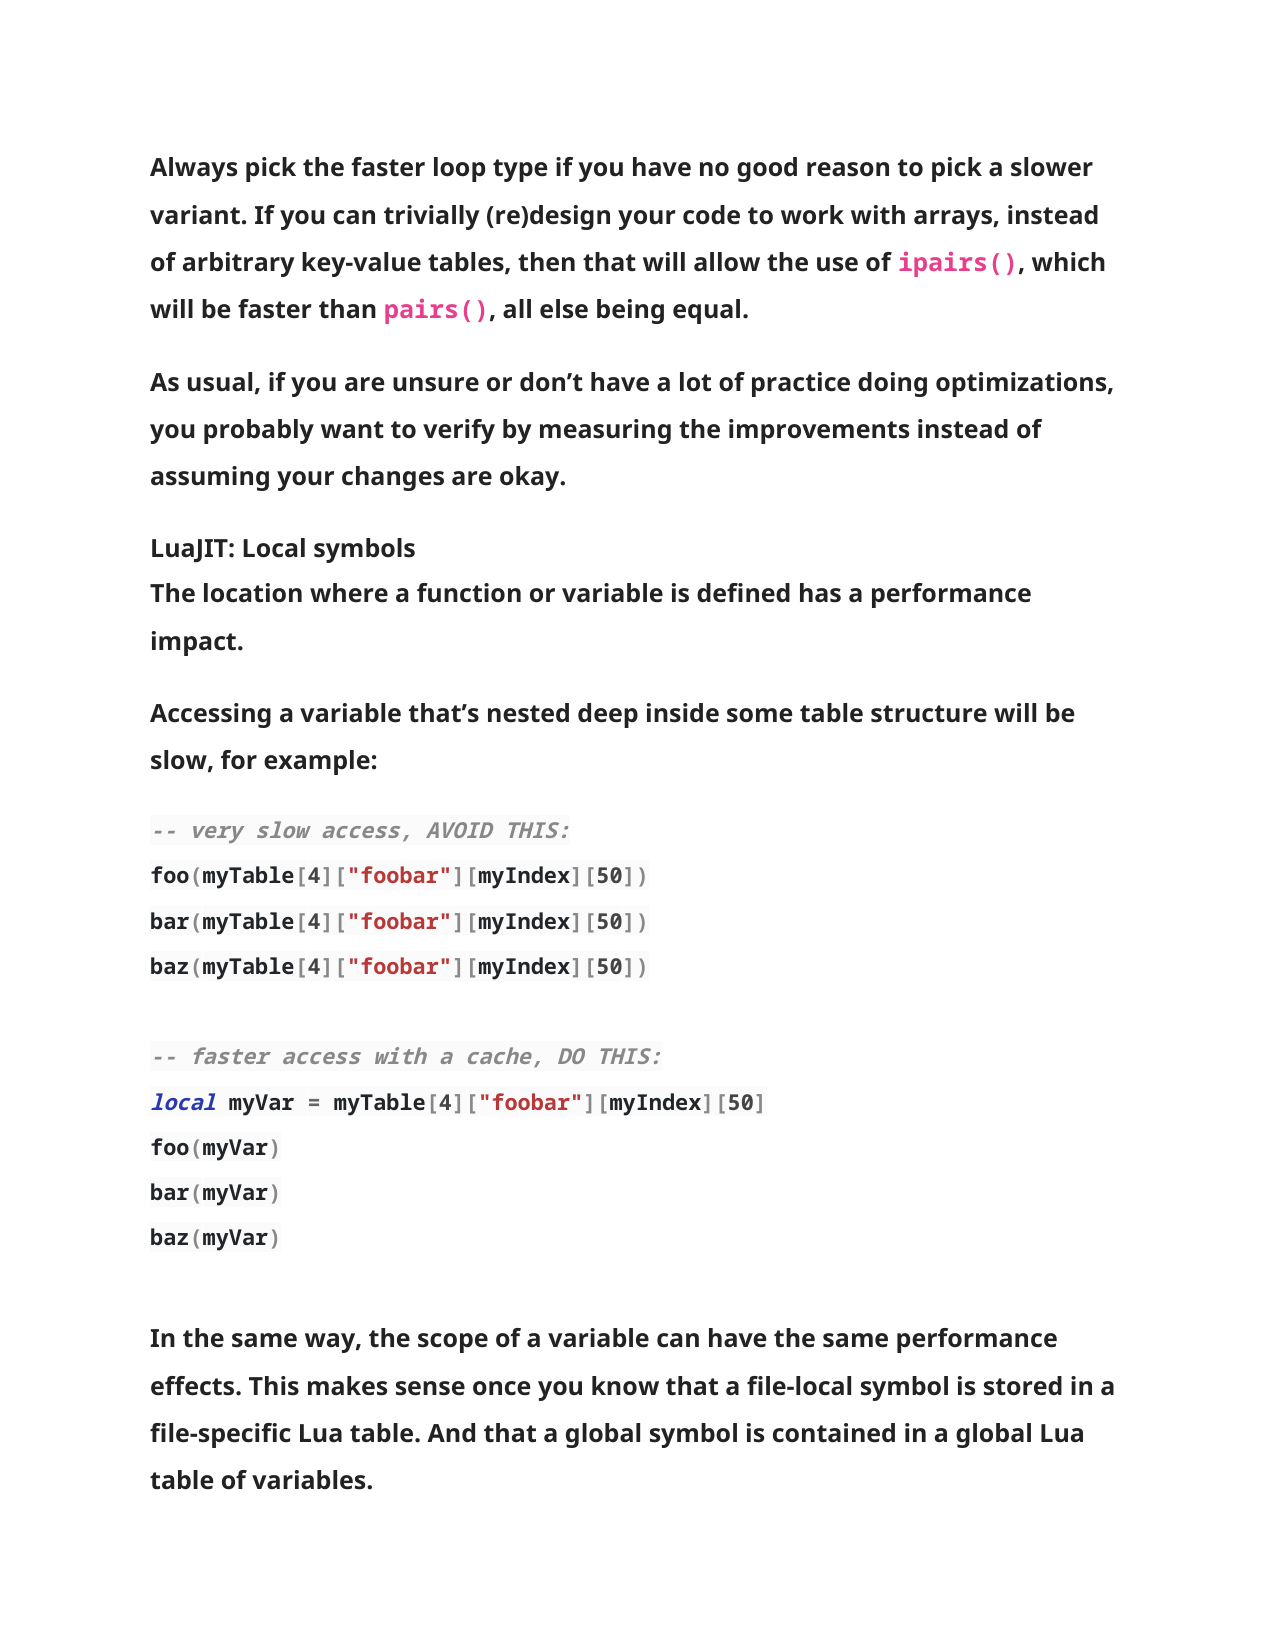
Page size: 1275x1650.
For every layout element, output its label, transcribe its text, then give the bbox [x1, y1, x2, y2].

subtitle local myVar = myTable[4]["foobar"][myIndex][50] [150, 1086, 1125, 1116]
subtitle LuaJIT: Local symbols [150, 531, 1125, 565]
subtitle baz(myVar) [150, 1222, 1125, 1252]
subtitle baz(myTable[4]["foobar"][myIndex][50]) [150, 951, 1125, 981]
subtitle As usual, if you are unsure or don’t have a lot of practice doing optimizations, you probably want to verify by measuring the improvements instead of assuming your changes are okay. [150, 364, 1125, 493]
subtitle Always pick the faster loop type if you have no good reason to pick a slower variant. If you can trivially (re)design your code to work with arrays, instead of arbitrary key-value tables, then that will allow the use of ipairs(), which will be faster than pairs(), all else being equal. [150, 150, 1125, 326]
subtitle bar(myTable[4]["foobar"][myIndex][50]) [150, 906, 1125, 935]
subtitle In the same way, the scope of a variable can have the same performance effects. This makes sense once you know that a file-local symbol is stored in a file-specific Lua table. And that a global symbol is contained in a global Lua table of variables. [150, 1321, 1125, 1497]
subtitle bar(myVar) [150, 1177, 1125, 1207]
subtitle foo(myVar) [150, 1132, 1125, 1161]
subtitle -- faster access with a cache, DO THIS: [150, 1041, 1125, 1071]
subtitle Accessing a variable that’s nested deep inside some table structure will be slow, for example: [150, 696, 1125, 777]
subtitle The location where a function or variable is defined has a performance impact. [150, 576, 1125, 657]
subtitle foo(myTable[4]["foobar"][myIndex][50]) [150, 860, 1125, 890]
subtitle -- very slow access, AVOID THIS: [150, 815, 1125, 845]
